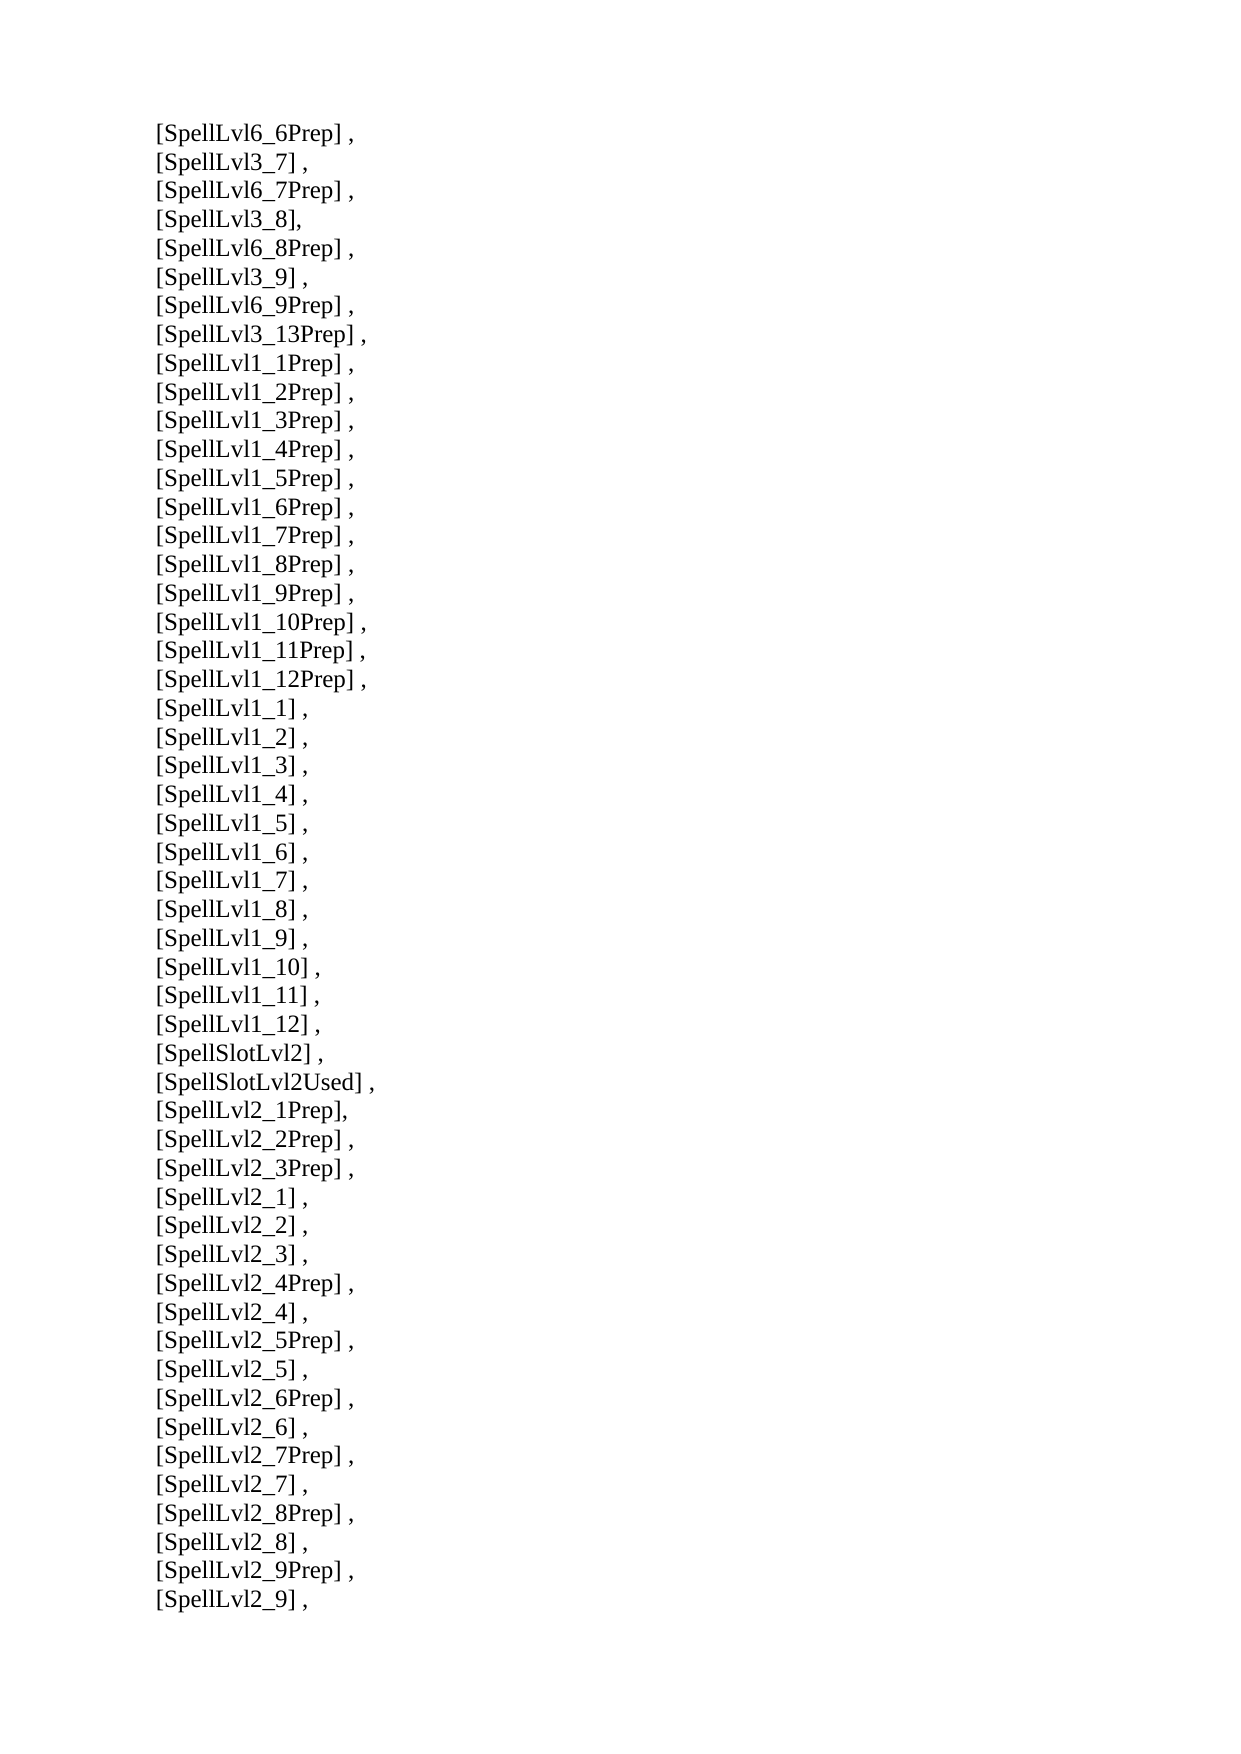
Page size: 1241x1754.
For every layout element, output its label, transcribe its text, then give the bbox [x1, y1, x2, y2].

text [SpellLvl1_9] , [118, 923, 1122, 952]
text [SpellLvl1_8Prep] , [118, 549, 1122, 578]
text [SpellLvl6_9Prep] , [118, 291, 1122, 319]
text [SpellLvl1_2] , [118, 722, 1122, 751]
text [SpellLvl2_9] , [118, 1584, 1122, 1613]
text [SpellLvl2_2] , [118, 1211, 1122, 1239]
text [SpellLvl1_5Prep] , [118, 463, 1122, 492]
text [SpellLvl2_1Prep], [118, 1096, 1122, 1124]
text [SpellLvl2_6] , [118, 1412, 1122, 1441]
text [SpellSlotLvl2] , [118, 1038, 1122, 1067]
text [SpellLvl2_8] , [118, 1527, 1122, 1556]
text [SpellLvl2_6Prep] , [118, 1383, 1122, 1412]
text [SpellLvl2_3] , [118, 1239, 1122, 1268]
text [SpellLvl2_5] , [118, 1354, 1122, 1383]
text [SpellLvl1_4] , [118, 779, 1122, 808]
text [SpellLvl1_7Prep] , [118, 521, 1122, 549]
text [SpellLvl1_9Prep] , [118, 578, 1122, 607]
text [SpellLvl6_7Prep] , [118, 176, 1122, 204]
text [SpellLvl1_4Prep] , [118, 434, 1122, 463]
text [SpellLvl2_7Prep] , [118, 1441, 1122, 1469]
text [SpellLvl1_10Prep] , [118, 607, 1122, 636]
text [SpellLvl1_1Prep] , [118, 348, 1122, 377]
text [SpellLvl2_1] , [118, 1182, 1122, 1211]
text [SpellLvl1_11Prep] , [118, 636, 1122, 664]
text [SpellSlotLvl2Used] , [118, 1067, 1122, 1096]
text [SpellLvl3_13Prep] , [118, 319, 1122, 348]
text [SpellLvl2_5Prep] , [118, 1326, 1122, 1354]
text [SpellLvl1_12] , [118, 1009, 1122, 1038]
text [SpellLvl1_6] , [118, 837, 1122, 866]
text [SpellLvl1_1] , [118, 693, 1122, 722]
text [SpellLvl2_7] , [118, 1469, 1122, 1498]
text [SpellLvl1_7] , [118, 866, 1122, 894]
text [SpellLvl3_8], [118, 204, 1122, 233]
text [SpellLvl1_3Prep] , [118, 406, 1122, 434]
text [SpellLvl1_2Prep] , [118, 377, 1122, 406]
text [SpellLvl2_9Prep] , [118, 1556, 1122, 1584]
text [SpellLvl1_10] , [118, 952, 1122, 981]
text [SpellLvl2_4Prep] , [118, 1268, 1122, 1297]
text [SpellLvl1_12Prep] , [118, 664, 1122, 693]
text [SpellLvl2_3Prep] , [118, 1153, 1122, 1182]
text [SpellLvl1_11] , [118, 981, 1122, 1009]
text [SpellLvl1_8] , [118, 894, 1122, 923]
text [SpellLvl2_2Prep] , [118, 1124, 1122, 1153]
text [SpellLvl2_8Prep] , [118, 1498, 1122, 1527]
text [SpellLvl1_6Prep] , [118, 492, 1122, 521]
text [SpellLvl1_3] , [118, 751, 1122, 779]
text [SpellLvl6_8Prep] , [118, 233, 1122, 262]
text [SpellLvl6_6Prep] , [118, 118, 1122, 147]
text [SpellLvl3_9] , [118, 262, 1122, 291]
text [SpellLvl3_7] , [118, 147, 1122, 176]
text [SpellLvl1_5] , [118, 808, 1122, 837]
text [SpellLvl2_4] , [118, 1297, 1122, 1326]
